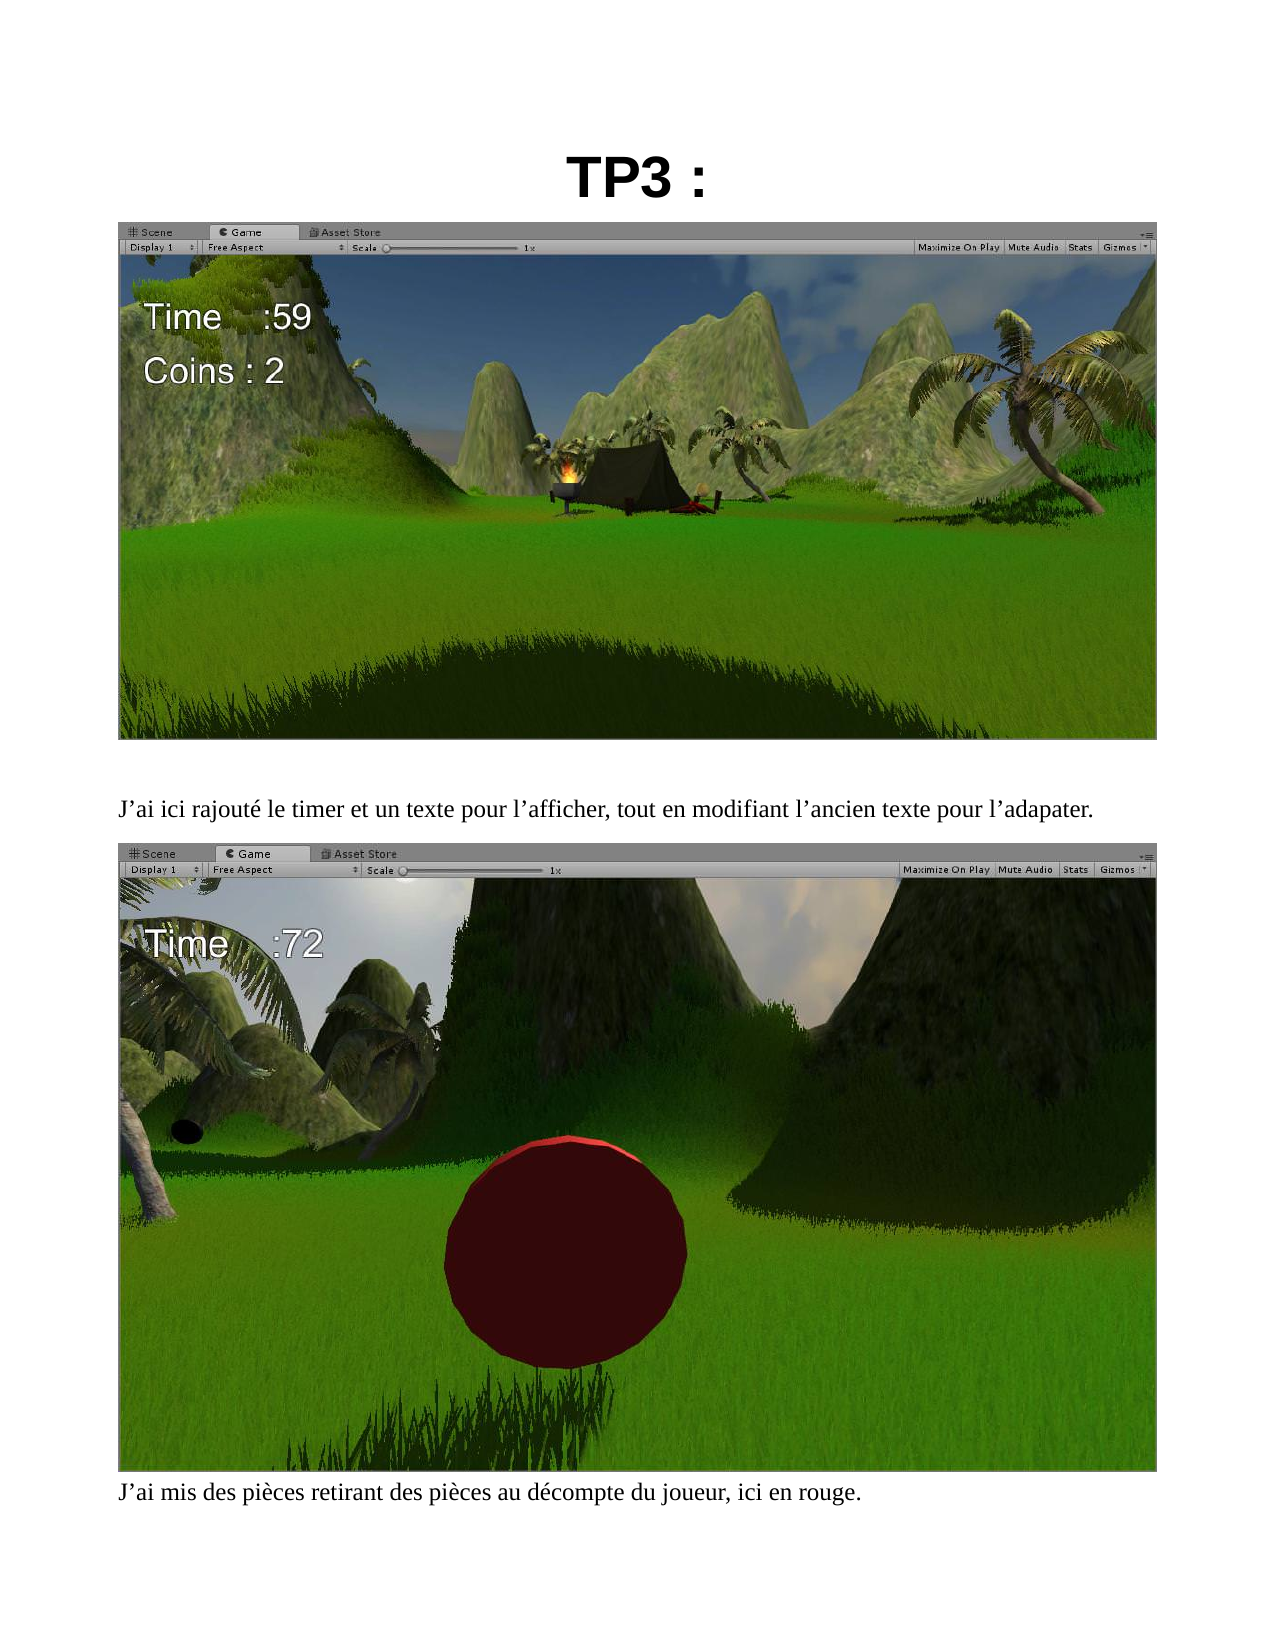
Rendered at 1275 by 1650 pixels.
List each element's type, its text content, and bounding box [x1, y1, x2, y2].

picture [118, 222, 1157, 740]
text J’ai mis des pièces retirant des pièces au décompte du joueur, ici en rouge. [118, 1472, 1157, 1506]
picture [118, 843, 1157, 1472]
title TP3 : [118, 143, 1157, 210]
text J’ai ici rajouté le timer et un texte pour l’afficher, tout en modifiant l’ancien texte pour l’adapater. [118, 794, 1157, 823]
